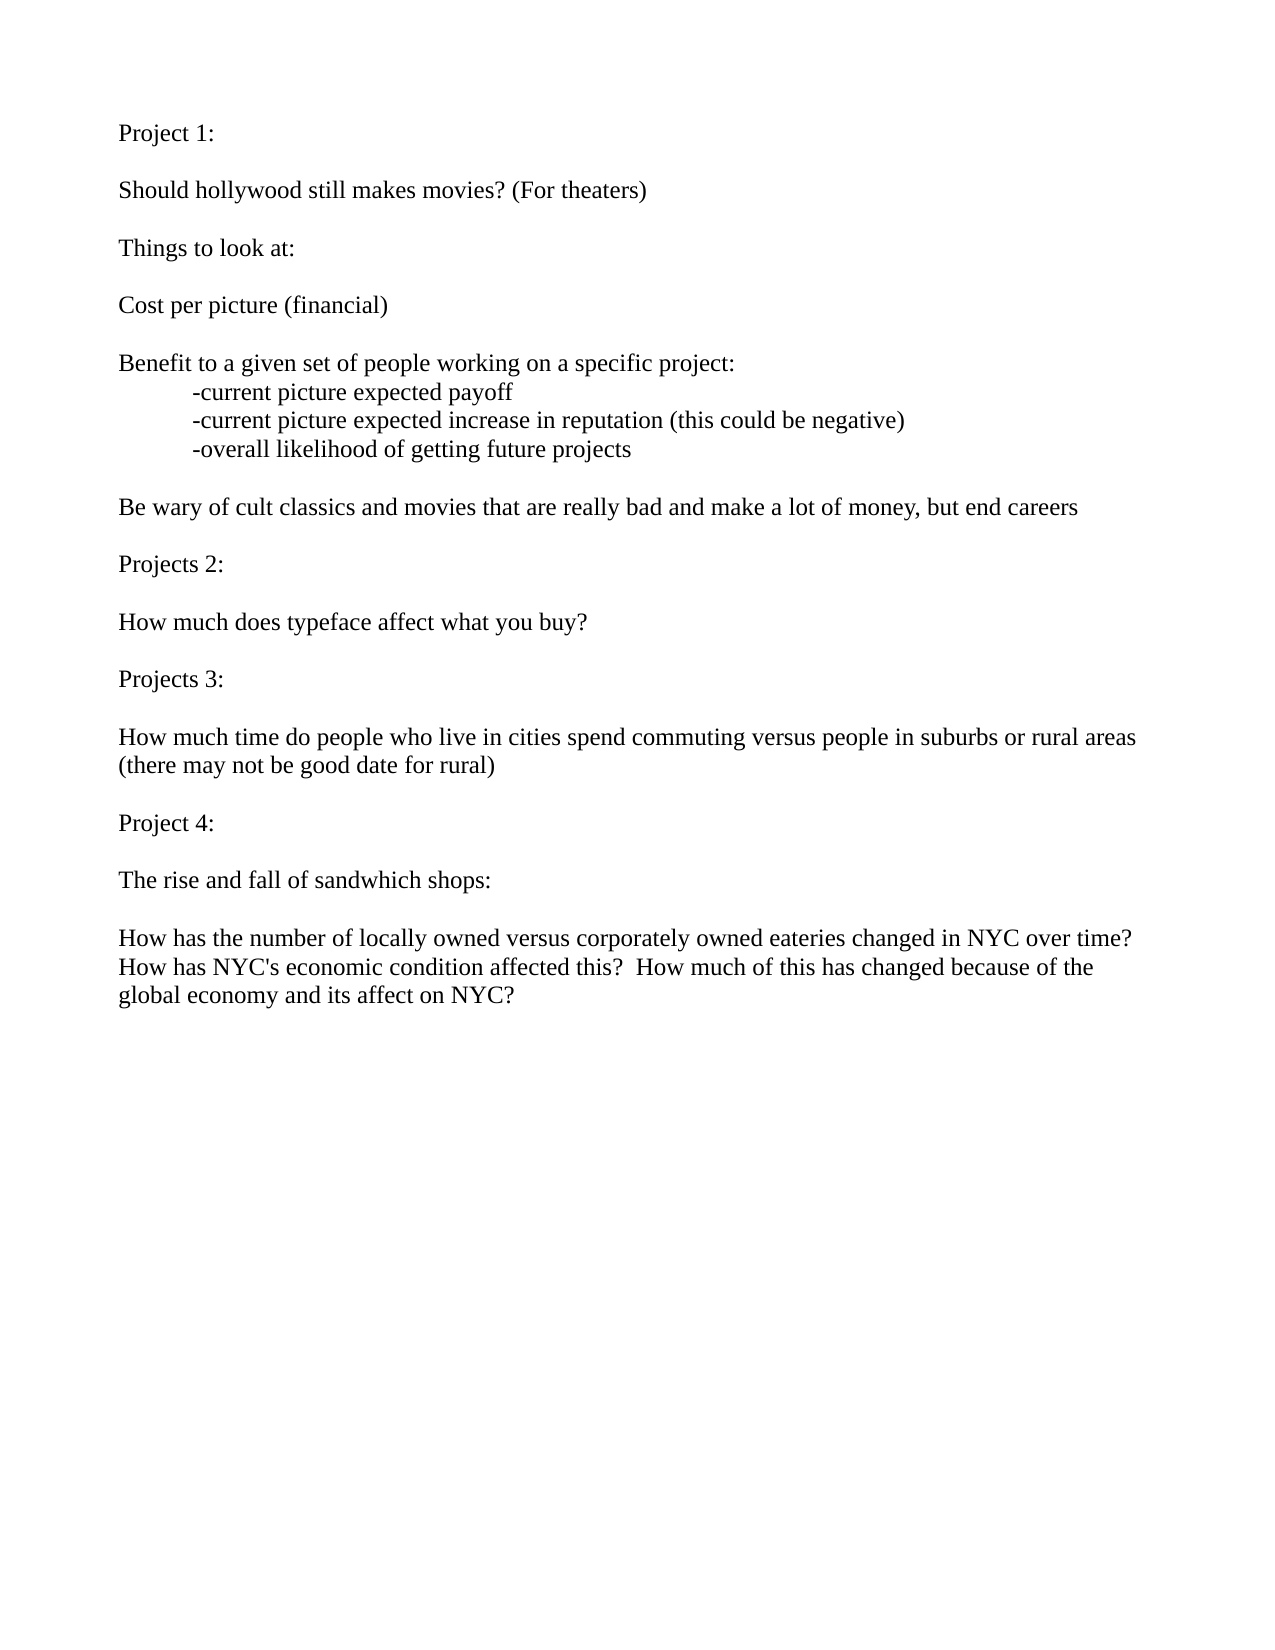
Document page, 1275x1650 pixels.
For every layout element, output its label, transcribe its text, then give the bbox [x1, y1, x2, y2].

text -current picture expected increase in reputation (this could be negative) [118, 406, 1157, 434]
text Project 4: [118, 808, 1157, 837]
text The rise and fall of sandwhich shops: [118, 866, 1157, 894]
text -current picture expected payoff [118, 377, 1157, 406]
text Be wary of cult classics and movies that are really bad and make a lot of money, but end careers [118, 492, 1157, 521]
text Project 1: [118, 118, 1157, 147]
text Cost per picture (financial) [118, 291, 1157, 319]
text Projects 2: [118, 549, 1157, 578]
text How has the number of locally owned versus corporately owned eateries changed in NYC over time? How has NYC's economic condition affected this? How much of this has changed because of the global economy and its affect on NYC? [118, 923, 1157, 1009]
text -overall likelihood of getting future projects [118, 434, 1157, 463]
text How much does typeface affect what you buy? [118, 607, 1157, 636]
text Things to look at: [118, 233, 1157, 262]
text How much time do people who live in cities spend commuting versus people in suburbs or rural areas (there may not be good date for rural) [118, 722, 1157, 779]
text Projects 3: [118, 664, 1157, 693]
text Benefit to a given set of people working on a specific project: [118, 348, 1157, 377]
text Should hollywood still makes movies? (For theaters) [118, 176, 1157, 204]
